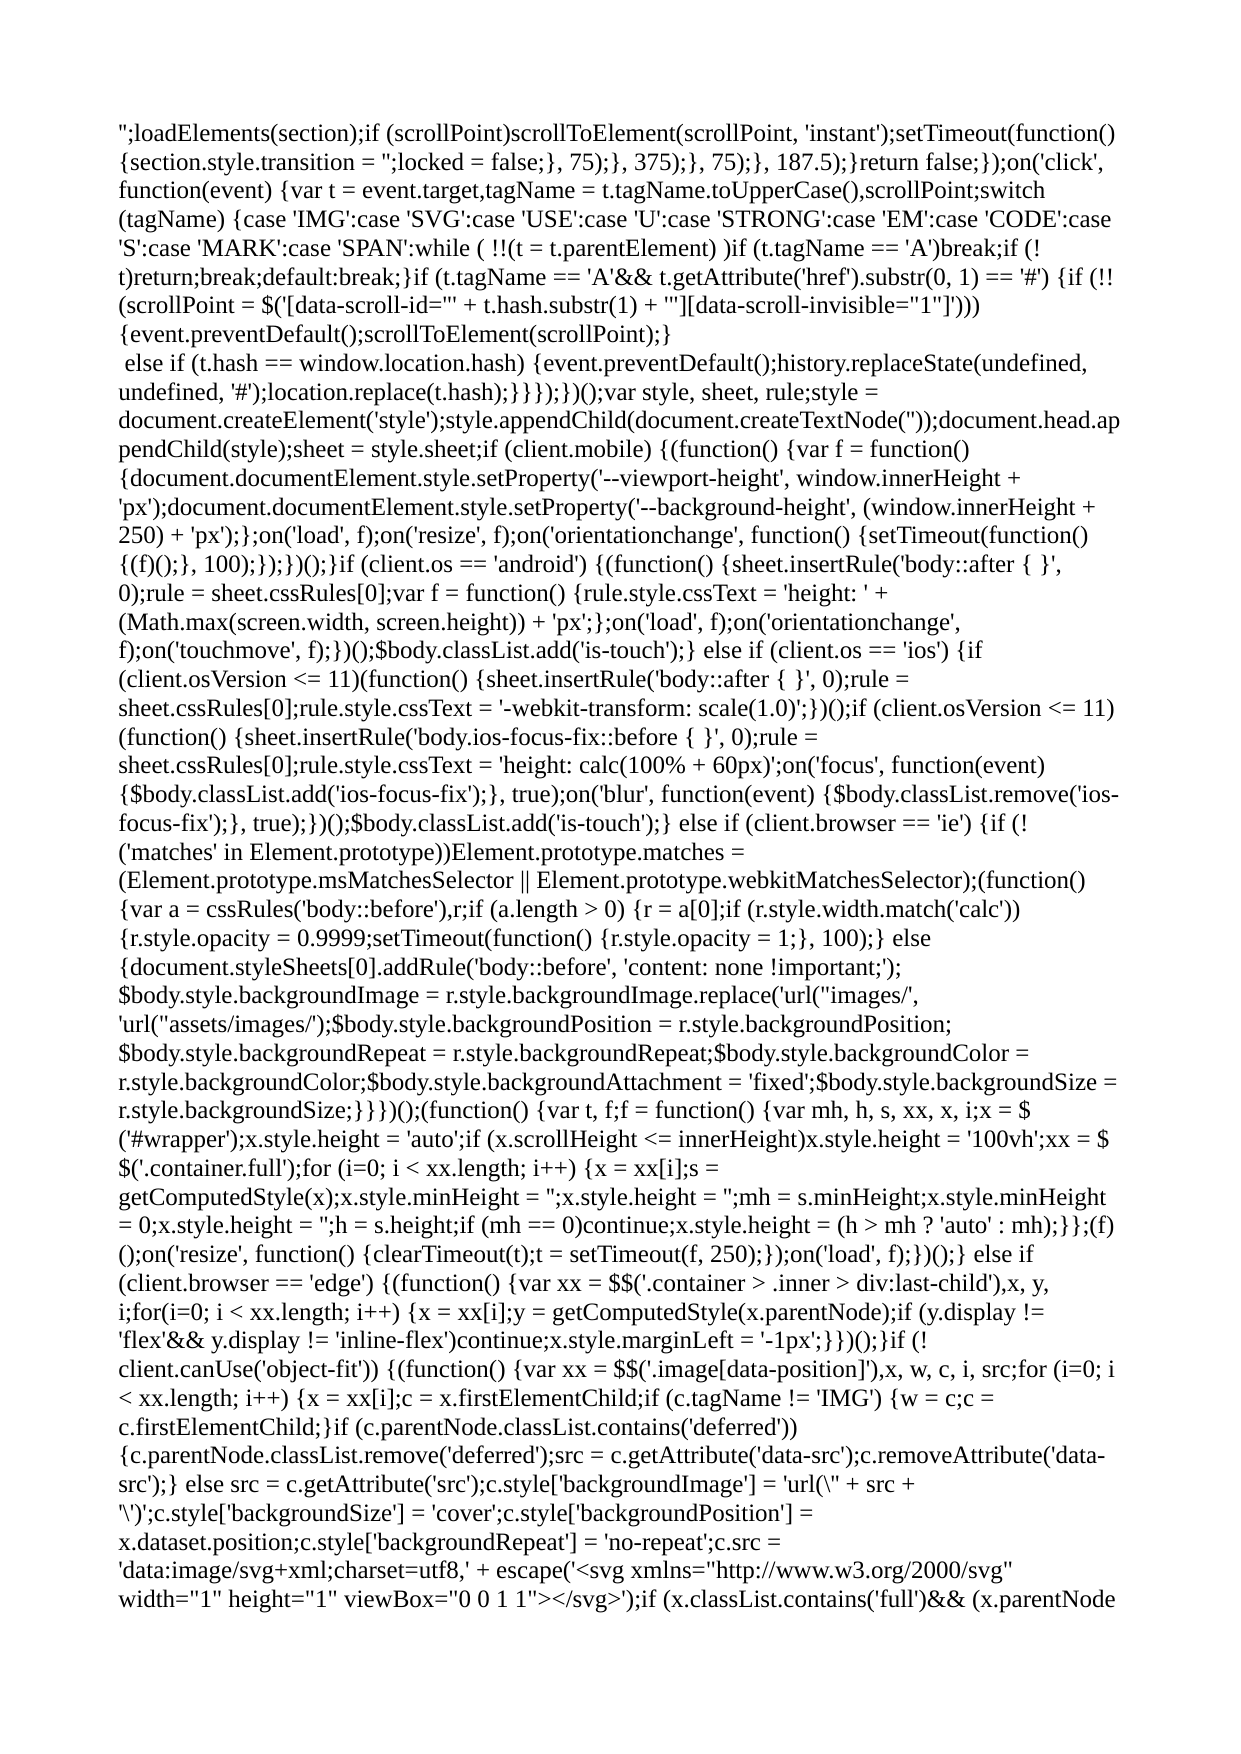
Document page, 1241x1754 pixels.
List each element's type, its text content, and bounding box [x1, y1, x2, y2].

text else if (t.hash == window.location.hash) {event.preventDefault();history.replaceState(undefined, undefined, '#');location.replace(t.hash);}}});})();var style, sheet, rule;style = document.createElement('style');style.appendChild(document.createTextNode(''));document.head.appendChild(style);sheet = style.sheet;if (client.mobile) {(function() {var f = function() {document.documentElement.style.setProperty('--viewport-height', window.innerHeight + 'px');document.documentElement.style.setProperty('--background-height', (window.innerHeight + 250) + 'px');};on('load', f);on('resize', f);on('orientationchange', function() {setTimeout(function() {(f)();}, 100);});})();}if (client.os == 'android') {(function() {sheet.insertRule('body::after { }', 0);rule = sheet.cssRules[0];var f = function() {rule.style.cssText = 'height: ' + (Math.max(screen.width, screen.height)) + 'px';};on('load', f);on('orientationchange', f);on('touchmove', f);})();$body.classList.add('is-touch');} else if (client.os == 'ios') {if (client.osVersion <= 11)(function() {sheet.insertRule('body::after { }', 0);rule = sheet.cssRules[0];rule.style.cssText = '-webkit-transform: scale(1.0)';})();if (client.osVersion <= 11)(function() {sheet.insertRule('body.ios-focus-fix::before { }', 0);rule = sheet.cssRules[0];rule.style.cssText = 'height: calc(100% + 60px)';on('focus', function(event) {$body.classList.add('ios-focus-fix');}, true);on('blur', function(event) {$body.classList.remove('ios-focus-fix');}, true);})();$body.classList.add('is-touch');} else if (client.browser == 'ie') {if (!('matches' in Element.prototype))Element.prototype.matches = (Element.prototype.msMatchesSelector || Element.prototype.webkitMatchesSelector);(function() {var a = cssRules('body::before'),r;if (a.length > 0) {r = a[0];if (r.style.width.match('calc')) {r.style.opacity = 0.9999;setTimeout(function() {r.style.opacity = 1;}, 100);} else {document.styleSheets[0].addRule('body::before', 'content: none !important;');$body.style.backgroundImage = r.style.backgroundImage.replace('url("images/', 'url("assets/images/');$body.style.backgroundPosition = r.style.backgroundPosition;$body.style.backgroundRepeat = r.style.backgroundRepeat;$body.style.backgroundColor = r.style.backgroundColor;$body.style.backgroundAttachment = 'fixed';$body.style.backgroundSize = r.style.backgroundSize;}}})();(function() {var t, f;f = function() {var mh, h, s, xx, x, i;x = $('#wrapper');x.style.height = 'auto';if (x.scrollHeight <= innerHeight)x.style.height = '100vh';xx = $$('.container.full');for (i=0; i < xx.length; i++) {x = xx[i];s = getComputedStyle(x);x.style.minHeight = '';x.style.height = '';mh = s.minHeight;x.style.minHeight = 0;x.style.height = '';h = s.height;if (mh == 0)continue;x.style.height = (h > mh ? 'auto' : mh);}};(f)();on('resize', function() {clearTimeout(t);t = setTimeout(f, 250);});on('load', f);})();} else if (client.browser == 'edge') {(function() {var xx = $$('.container > .inner > div:last-child'),x, y, i;for(i=0; i < xx.length; i++) {x = xx[i];y = getComputedStyle(x.parentNode);if (y.display != 'flex'&& y.display != 'inline-flex')continue;x.style.marginLeft = '-1px';}})();}if (!client.canUse('object-fit')) {(function() {var xx = $$('.image[data-position]'),x, w, c, i, src;for (i=0; i < xx.length; i++) {x = xx[i];c = x.firstElementChild;if (c.tagName != 'IMG') {w = c;c = c.firstElementChild;}if (c.parentNode.classList.contains('deferred')) {c.parentNode.classList.remove('deferred');src = c.getAttribute('data-src');c.removeAttribute('data-src');} else src = c.getAttribute('src');c.style['backgroundImage'] = 'url(\'' + src + '\')';c.style['backgroundSize'] = 'cover';c.style['backgroundPosition'] = x.dataset.position;c.style['backgroundRepeat'] = 'no-repeat';c.src = 'data:image/svg+xml;charset=utf8,' + escape('<svg xmlns="http://www.w3.org/2000/svg" width="1" height="1" viewBox="0 0 1 1"></svg>');if (x.classList.contains('full')&& (x.parentNode [118, 348, 1122, 1613]
text '';loadElements(section);if (scrollPoint)scrollToElement(scrollPoint, 'instant');setTimeout(function() {section.style.transition = '';locked = false;}, 75);}, 375);}, 75);}, 187.5);}return false;});on('click', function(event) {var t = event.target,tagName = t.tagName.toUpperCase(),scrollPoint;switch (tagName) {case 'IMG':case 'SVG':case 'USE':case 'U':case 'STRONG':case 'EM':case 'CODE':case 'S':case 'MARK':case 'SPAN':while ( !!(t = t.parentElement) )if (t.tagName == 'A')break;if (!t)return;break;default:break;}if (t.tagName == 'A'&& t.getAttribute('href').substr(0, 1) == '#') {if (!!(scrollPoint = $('[data-scroll-id="' + t.hash.substr(1) + '"][data-scroll-invisible="1"]'))) {event.preventDefault();scrollToElement(scrollPoint);} [118, 118, 1122, 348]
